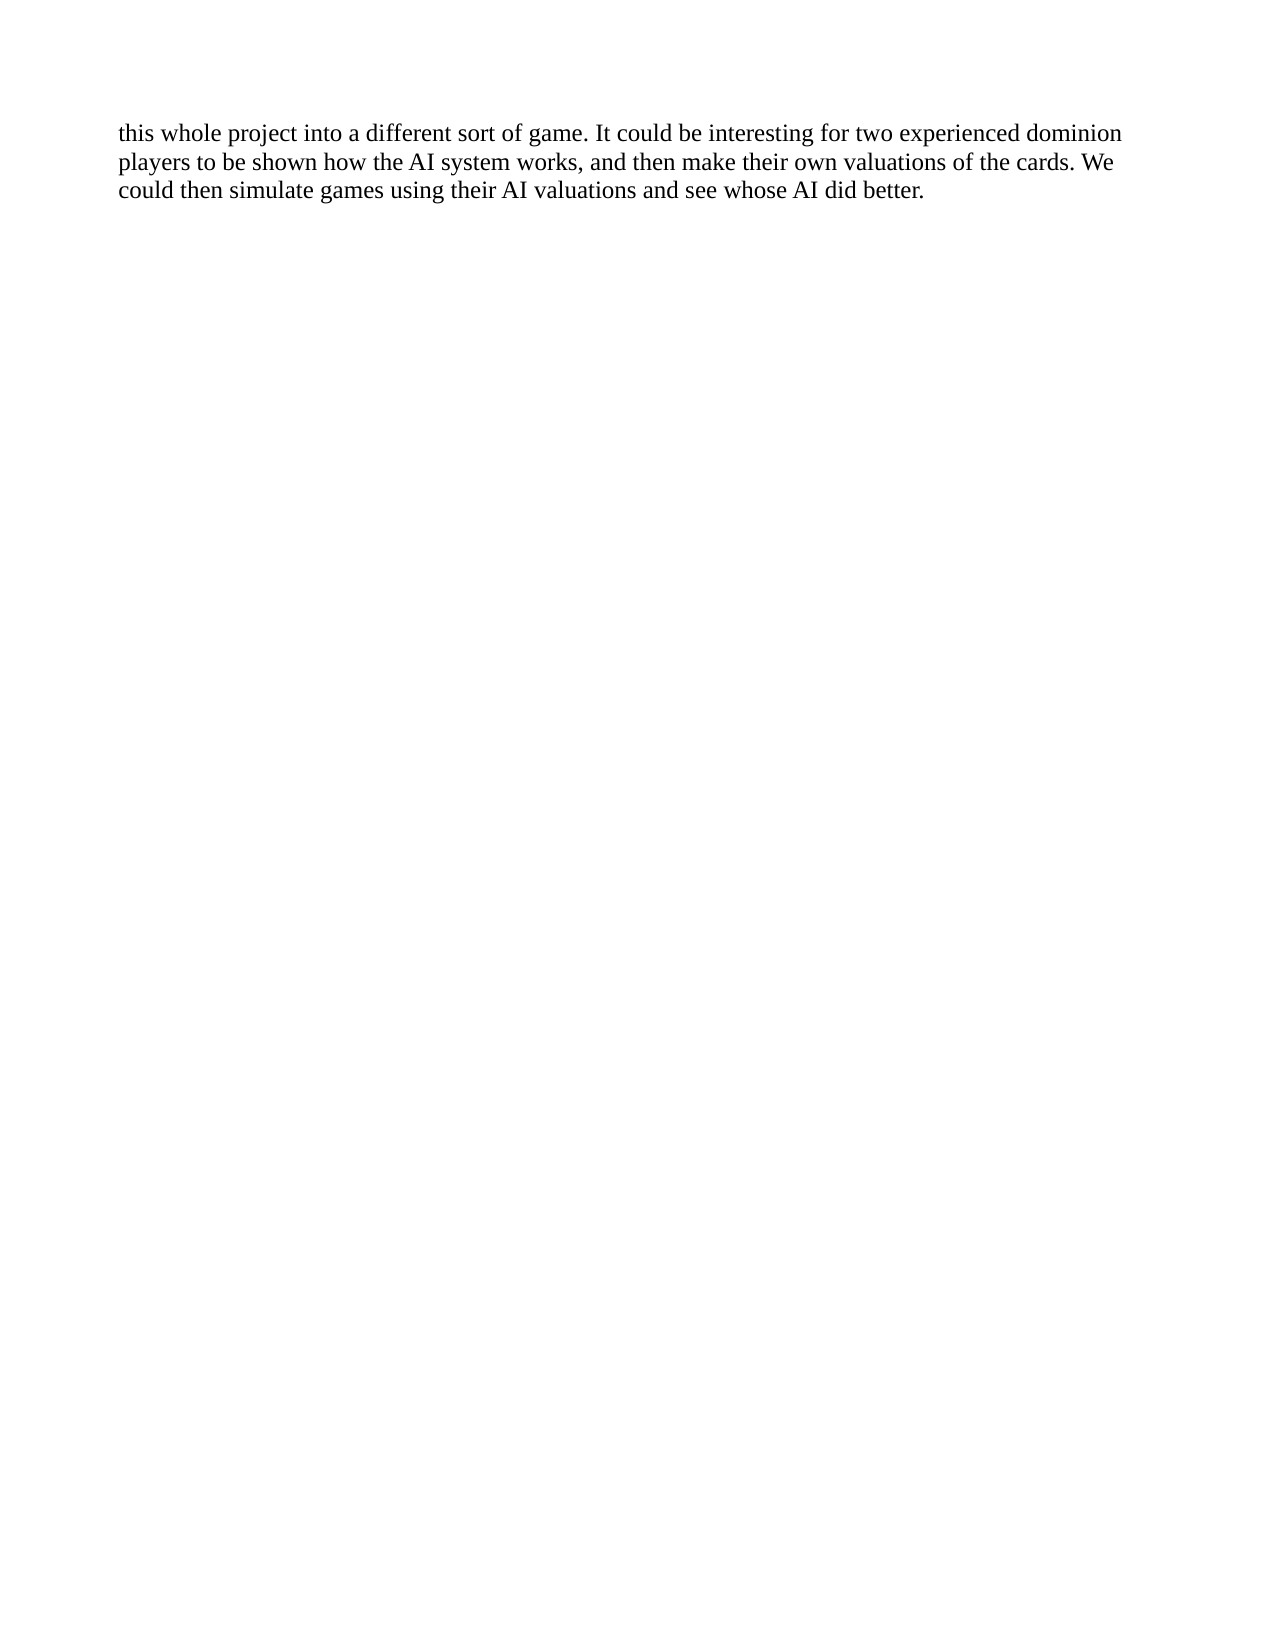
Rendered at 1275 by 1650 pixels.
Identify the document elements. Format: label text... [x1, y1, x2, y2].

text this whole project into a different sort of game. It could be interesting for two experienced dominion players to be shown how the AI system works, and then make their own valuations of the cards. We could then simulate games using their AI valuations and see whose AI did better. [118, 118, 1157, 204]
